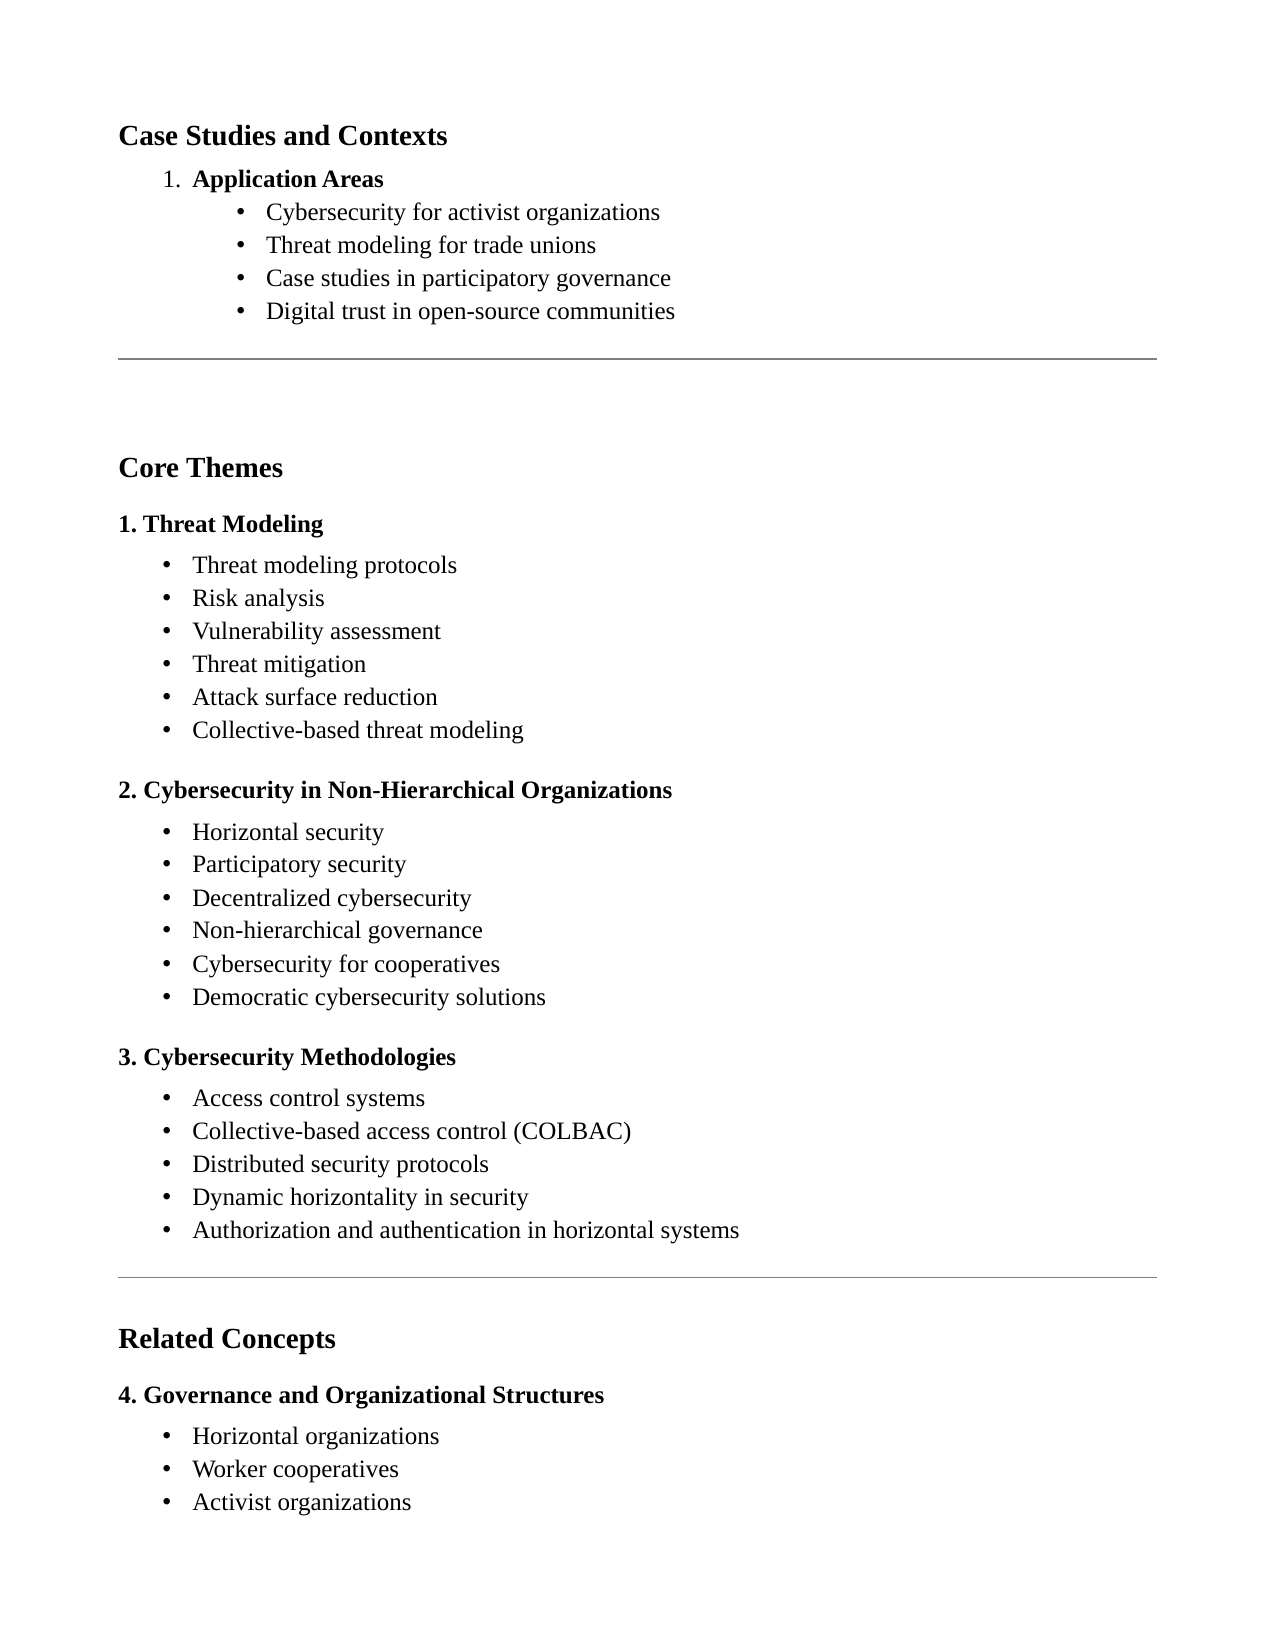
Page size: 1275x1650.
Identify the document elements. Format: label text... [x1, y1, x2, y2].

list Vulnerability assessment [162, 616, 1157, 645]
list Horizontal security [162, 817, 1157, 845]
list Threat modeling protocols [162, 550, 1157, 579]
list Cybersecurity for cooperatives [162, 949, 1157, 977]
subtitle Case Studies and Contexts [118, 118, 1157, 152]
list Authorization and authentication in horizontal systems [162, 1215, 1157, 1244]
list Distributed security protocols [162, 1149, 1157, 1178]
subtitle 3. Cybersecurity Methodologies [118, 1042, 1157, 1071]
list Non-hierarchical governance [162, 916, 1157, 944]
list Horizontal organizations [162, 1421, 1157, 1450]
list Risk analysis [162, 583, 1157, 612]
list Collective-based access control (COLBAC) [162, 1116, 1157, 1145]
subtitle Core Themes [118, 450, 1157, 484]
list Decentralized cybersecurity [162, 883, 1157, 911]
list Collective-based threat modeling [162, 715, 1157, 744]
list Access control systems [162, 1083, 1157, 1112]
list Attack surface reduction [162, 682, 1157, 711]
subtitle 2. Cybersecurity in Non-Hierarchical Organizations [118, 775, 1157, 804]
list Dynamic horizontality in security [162, 1182, 1157, 1211]
list Threat mitigation [162, 649, 1157, 678]
subtitle Related Concepts [118, 1322, 1157, 1355]
list Case studies in participatory governance [236, 263, 1157, 292]
list Cybersecurity for activist organizations [236, 197, 1157, 226]
list Worker cooperatives [162, 1454, 1157, 1483]
subtitle 4. Governance and Organizational Structures [118, 1380, 1157, 1409]
list Activist organizations [162, 1487, 1157, 1516]
list Application Areas [162, 164, 1157, 193]
list Threat modeling for trade unions [236, 230, 1157, 259]
list Democratic cybersecurity solutions [162, 982, 1157, 1010]
list Digital trust in open-source communities [236, 296, 1157, 325]
subtitle 1. Threat Modeling [118, 509, 1157, 538]
list Participatory security [162, 849, 1157, 878]
